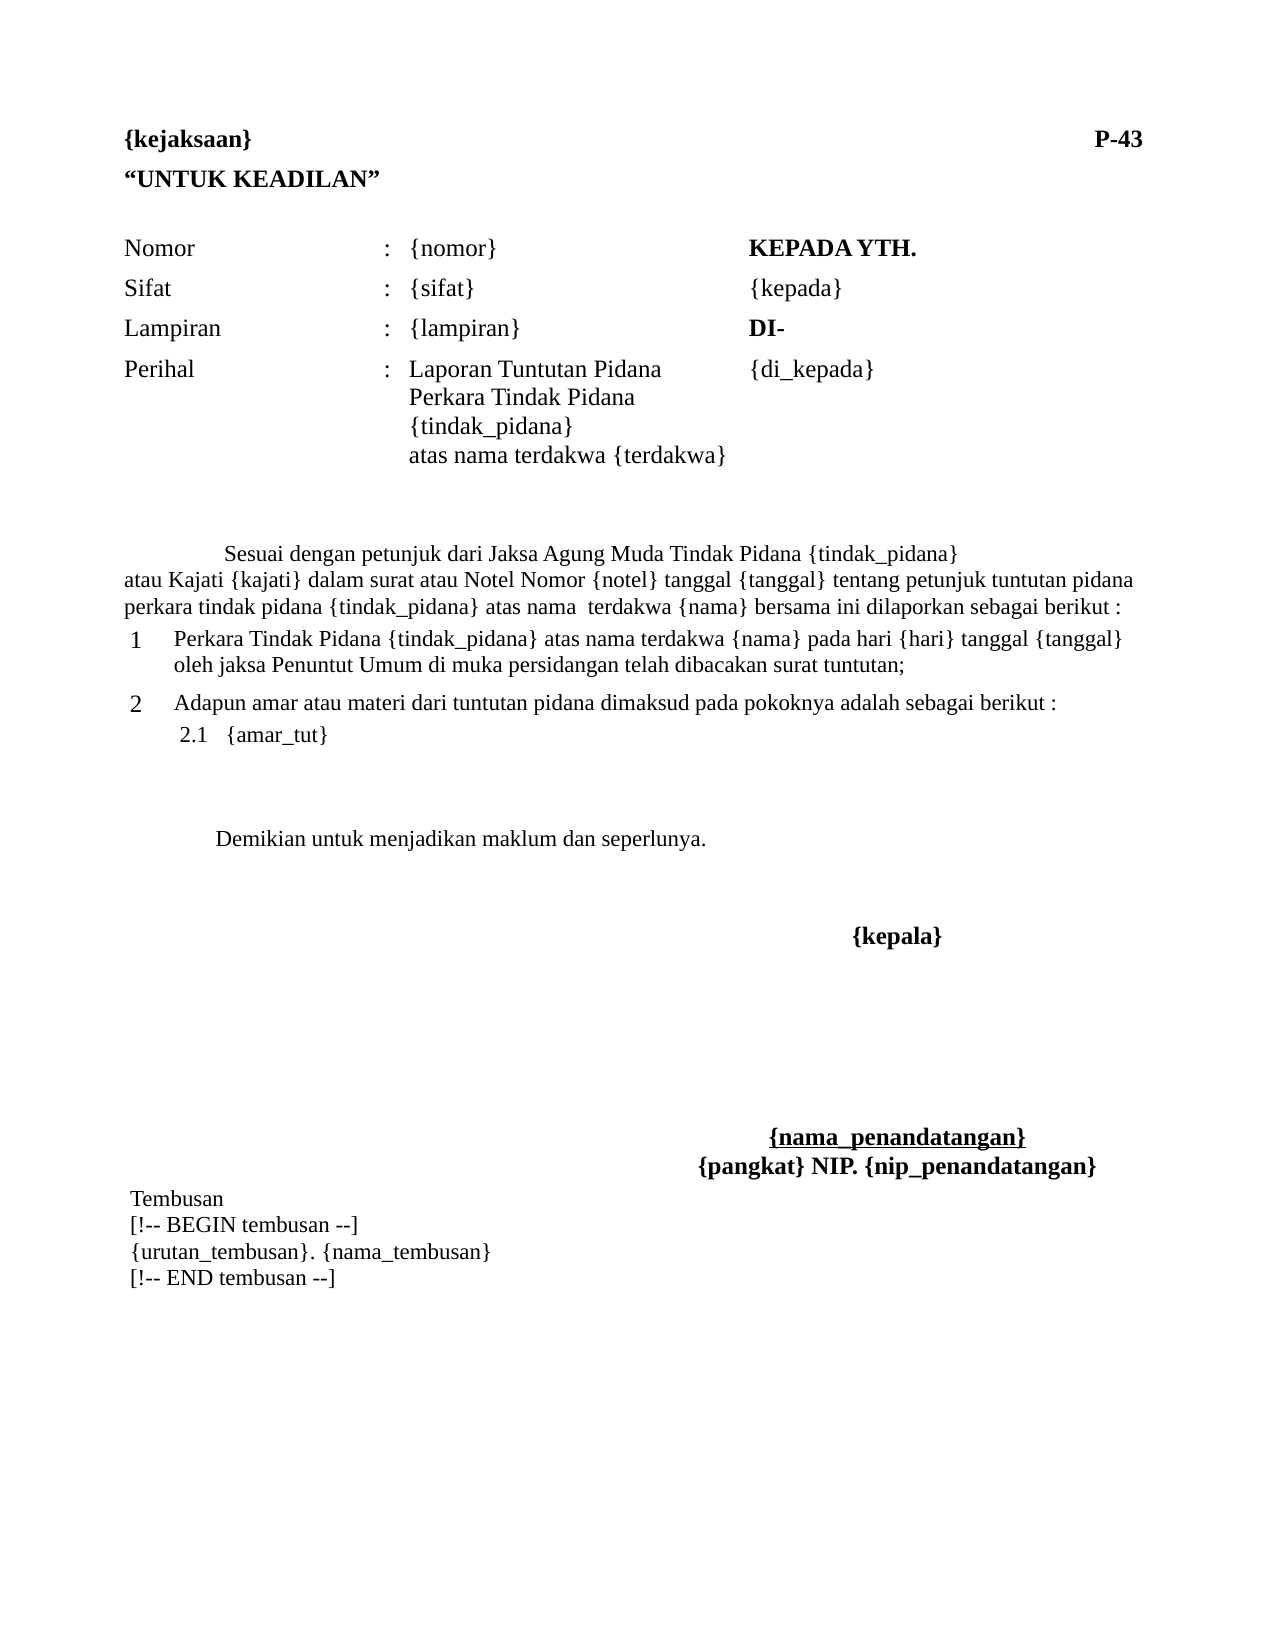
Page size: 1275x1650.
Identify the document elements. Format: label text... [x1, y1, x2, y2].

table_header {kepala} {nama_penandatangan} {pangkat} NIP. {nip_penandatangan} [638, 915, 1157, 1185]
table_header P-43 [1089, 118, 1157, 158]
text [!-- END tembusan --] [130, 1264, 1157, 1291]
table_header [118, 915, 637, 1185]
table_cell {kepada} [743, 268, 1157, 308]
table_cell 2 [124, 683, 168, 785]
table_cell Demikian untuk menjadikan maklum dan seperlunya. [118, 820, 1157, 857]
table_cell Adapun amar atau materi dari tuntutan pidana dimaksud pada pokoknya adalah sebagai berikut : [168, 683, 1151, 785]
text [!-- BEGIN tembusan --] [130, 1212, 1157, 1238]
table_header 1 [124, 619, 168, 683]
table_cell : [378, 308, 403, 348]
table_cell Laporan Tuntutan Pidana Perkara Tindak Pidana {tindak_pidana} atas nama terdakwa {terdakwa} [403, 348, 743, 474]
table_header {nomor} [403, 227, 743, 267]
table_cell Sifat [118, 268, 378, 308]
table_cell : [378, 348, 403, 474]
table_header KEPADA YTH. [743, 227, 1157, 267]
table_header {kejaksaan} [118, 118, 1089, 158]
table_header Perkara Tindak Pidana {tindak_pidana} atas nama terdakwa {nama} pada hari {hari} tanggal {tanggal} oleh jaksa Penuntut Umum di muka persidangan telah dibacakan surat tuntutan; [168, 619, 1151, 683]
text Tembusan [130, 1185, 1157, 1212]
table_cell DI- [743, 308, 1157, 348]
table_cell {sifat} [403, 268, 743, 308]
table_header : [378, 227, 403, 267]
table_cell Lampiran [118, 308, 378, 348]
table_header Sesuai dengan petunjuk dari Jaksa Agung Muda Tindak Pidana {tindak_pidana} atau Kajati {kajati} dalam surat atau Notel Nomor {notel} tanggal {tanggal} tentang petunjuk tuntutan pidana perkara tindak pidana {tindak_pidana} atas nama terdakwa {nama} bersama ini dilaporkan sebagai berikut : [118, 532, 1157, 820]
text {urutan_tembusan}. {nama_tembusan} [130, 1238, 1157, 1264]
table_header Nomor [118, 227, 378, 267]
table_header “UNTUK KEADILAN” [118, 158, 388, 198]
table_cell Perihal [118, 348, 378, 474]
table_cell : [378, 268, 403, 308]
table_header {amar_tut} [220, 715, 1145, 753]
table_header 2.1 [174, 715, 219, 753]
table_cell {lampiran} [403, 308, 743, 348]
table_cell {di_kepada} [743, 348, 1157, 474]
